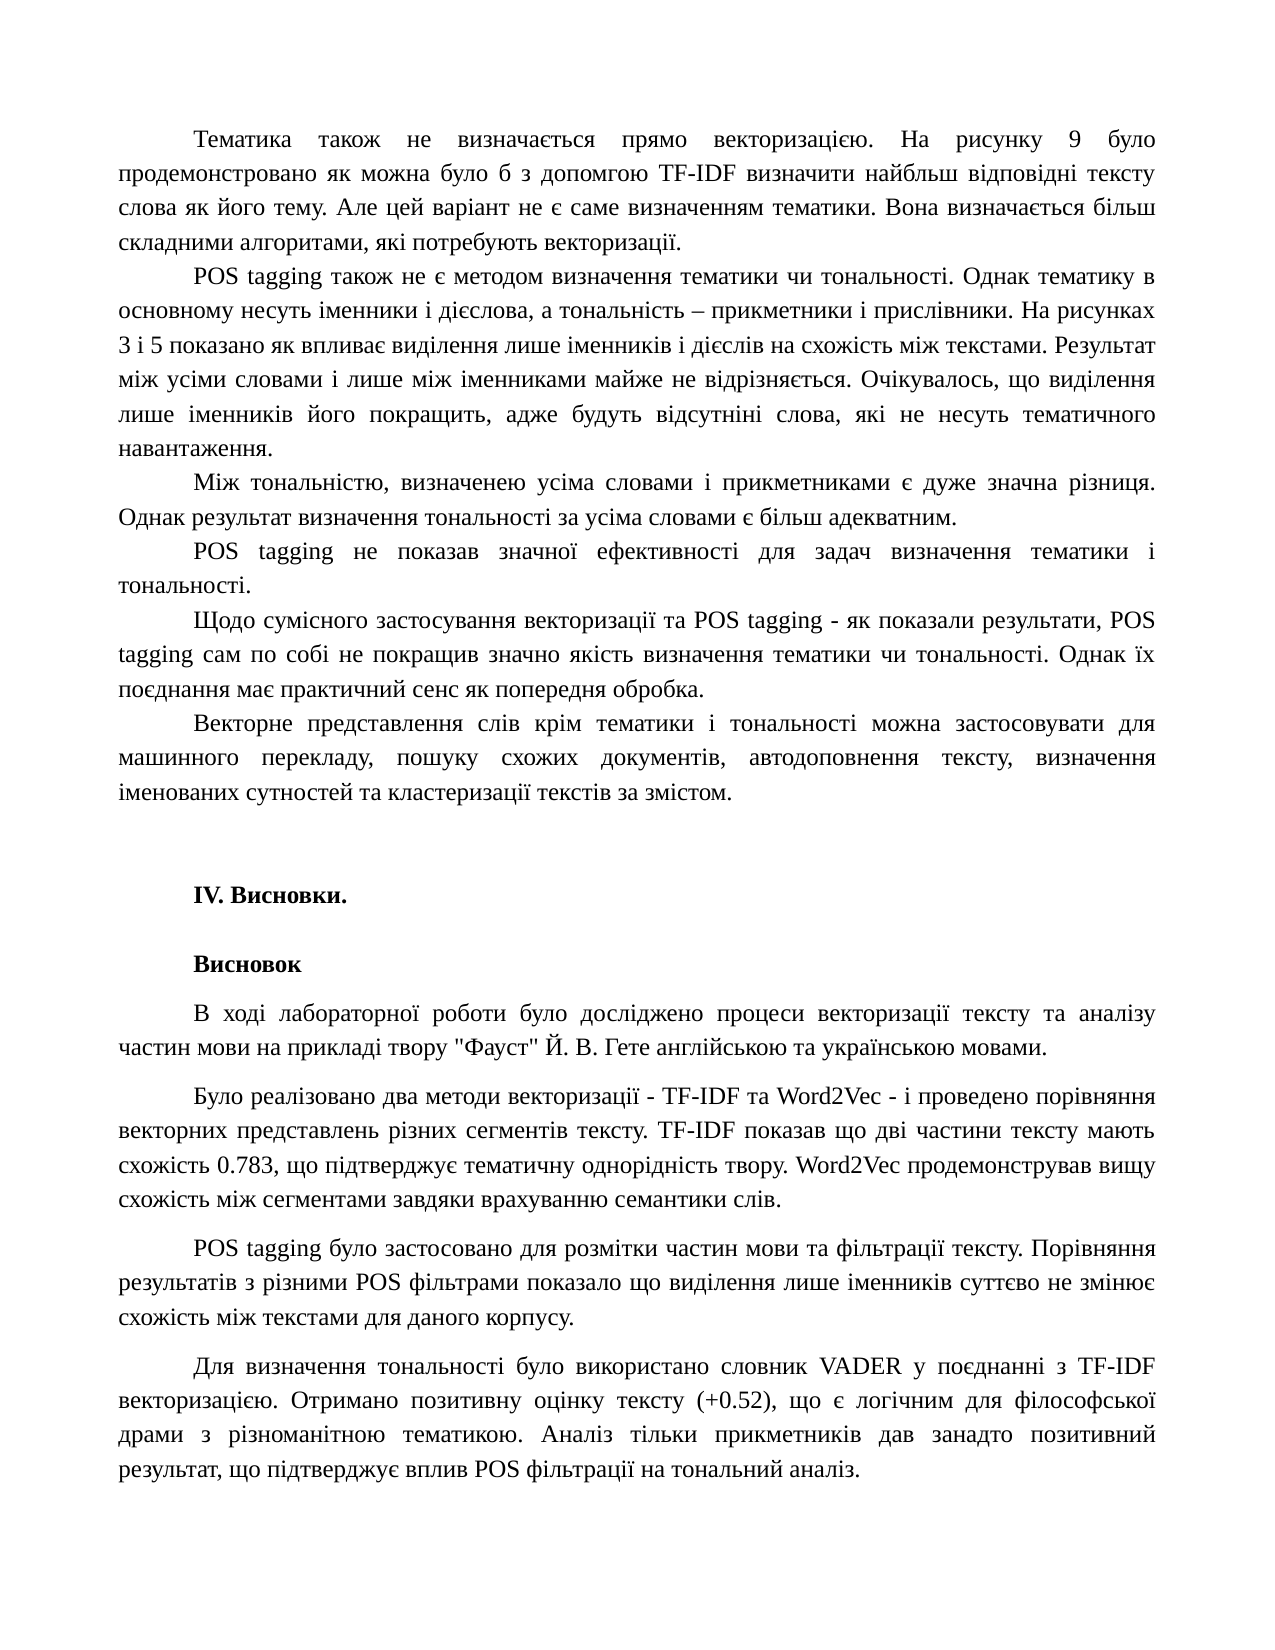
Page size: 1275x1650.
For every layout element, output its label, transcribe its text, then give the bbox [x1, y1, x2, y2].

text POS tagging не показав значної ефективності для задач визначення тематики і тональності. [118, 531, 1157, 599]
text Щодо сумісного застосування векторизації та POS tagging - як показали результати, POS tagging сам по собі не покращив значно якість визначення тематики чи тональності. Однак їх поєднання має практичний сенс як попередня обробка. [118, 599, 1157, 702]
text POS tagging також не є методом визначення тематики чи тональності. Однак тематику в основному несуть іменники і дієслова, а тональність – прикметники і прислівники. На рисунках 3 і 5 показано як впливає виділення лише іменників і дієслів на схожість між текстами. Результат між усіми словами і лише між іменниками майже не відрізняється. Очікувалось, що виділення лише іменників його покращить, адже будуть відсутніні слова, які не несуть тематичного навантаження. [118, 256, 1157, 462]
text Між тональністю, визначенею усіма словами і прикметниками є дуже значна різниця. Однак результат визначення тональності за усіма словами є більш адекватним. [118, 462, 1157, 531]
text Векторне представлення слів крім тематики і тональності можна застосовувати для машинного перекладу, пошуку схожих документів, автодоповнення тексту, визначення іменованих сутностей та кластеризації текстів за змістом. [118, 702, 1157, 806]
text POS tagging було застосовано для розмітки частин мови та фільтрації тексту. Порівняння результатів з різними POS фільтрами показало що виділення лише іменників суттєво не змінює схожість між текстами для даного корпусу. [118, 1227, 1157, 1331]
text Висновок [118, 943, 1157, 977]
text В ході лабораторної роботи було досліджено процеси векторизації тексту та аналізу частин мови на прикладі твору "Фауст" Й. В. Гете англійською та українською мовами. [118, 992, 1157, 1061]
text Для визначення тональності було використано словник VADER у поєднанні з TF-IDF векторизацією. Отримано позитивну оцінку тексту (+0.52), що є логічним для філософської драми з різноманітною тематикою. Аналіз тільки прикметників дав занадто позитивний результат, що підтверджує вплив POS фільтрації на тональний аналіз. [118, 1345, 1157, 1483]
text Тематика також не визначається прямо векторизацією. На рисунку 9 було продемонстровано як можна було б з допомгою TF-IDF визначити найбльш відповідні тексту слова як його тему. Але цей варіант не є саме визначенням тематики. Вона визначається більш складними алгоритами, які потребують векторизації. [118, 118, 1157, 256]
text IV. Висновки. [118, 874, 1157, 909]
text Було реалізовано два методи векторизації - TF-IDF та Word2Vec - і проведено порівняння векторних представлень різних сегментів тексту. TF-IDF показав що дві частини тексту мають схожість 0.783, що підтверджує тематичну однорідність твору. Word2Vec продемонстрував вищу схожість між сегментами завдяки врахуванню семантики слів. [118, 1075, 1157, 1213]
